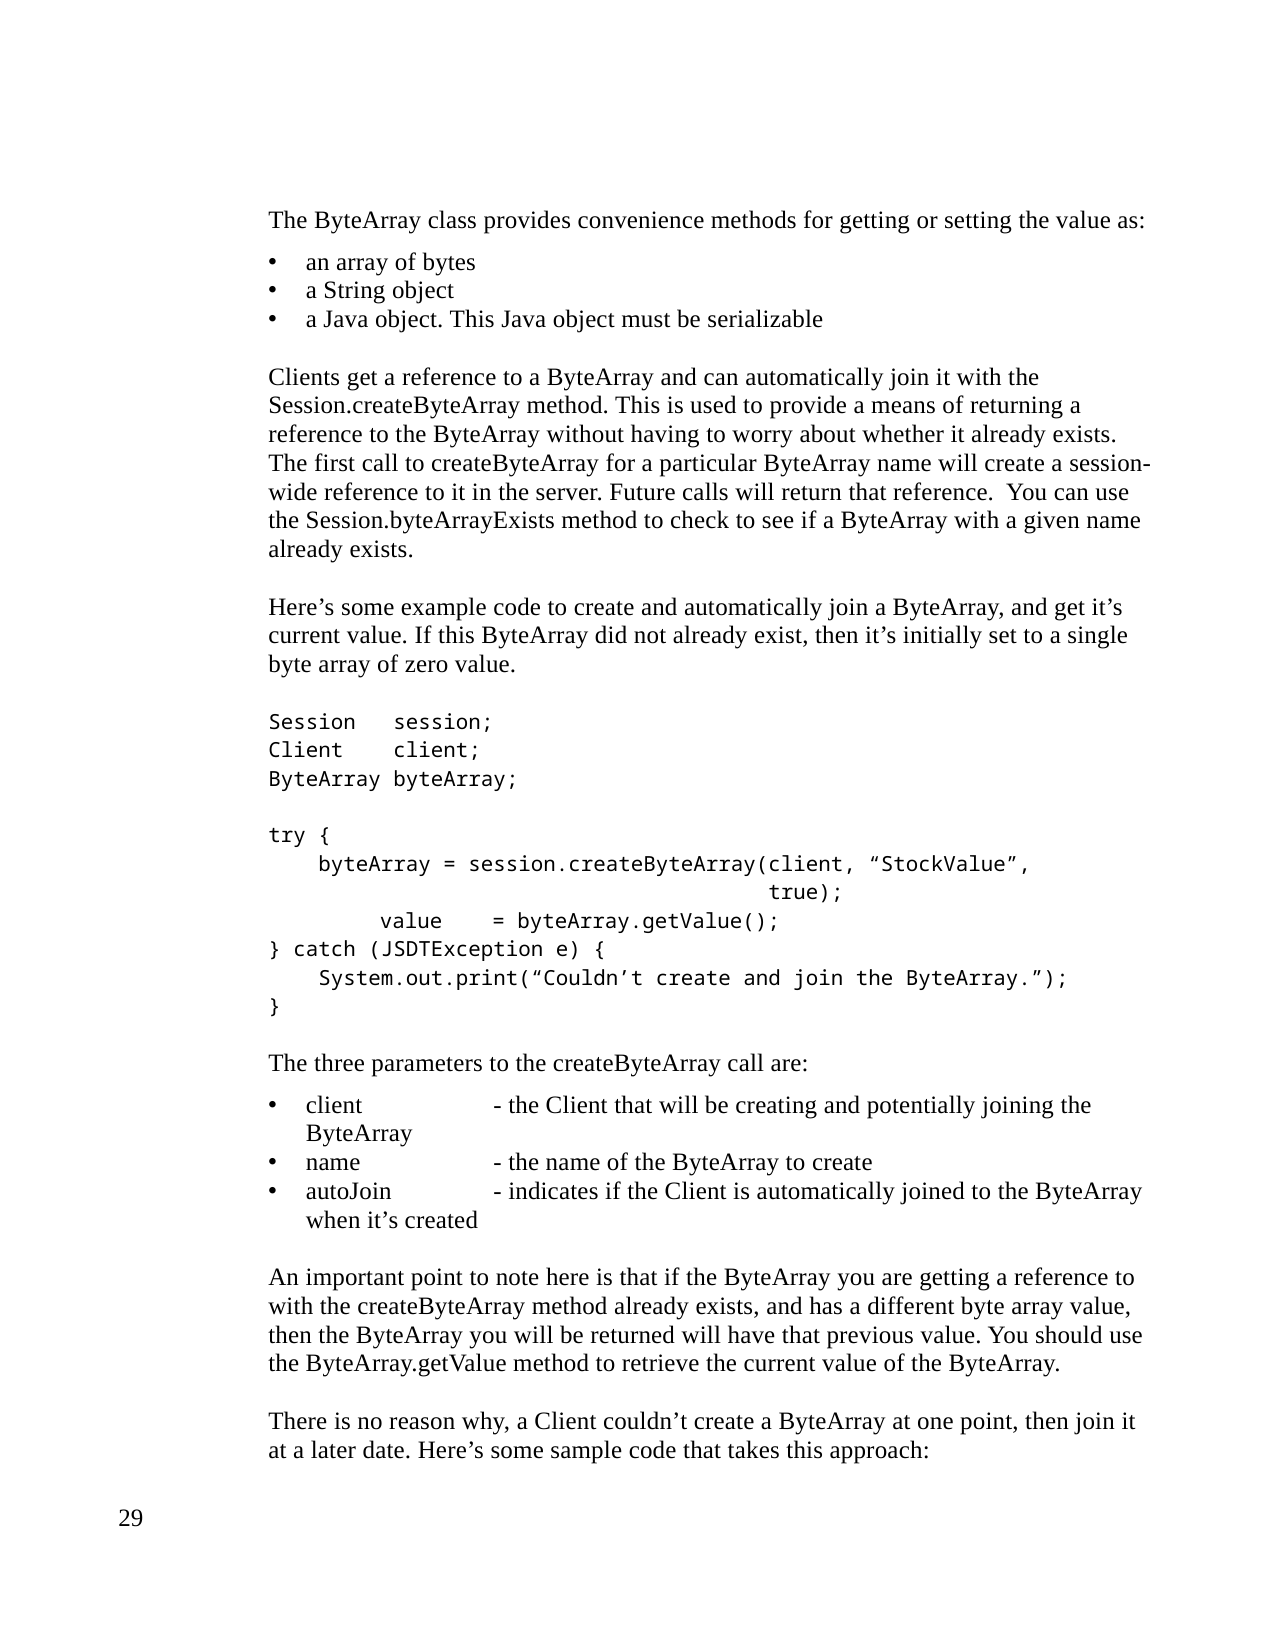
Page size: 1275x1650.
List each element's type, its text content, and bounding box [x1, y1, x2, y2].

list client - the Client that will be creating and potentially joining the ByteArray [268, 1090, 1157, 1147]
text try { [268, 821, 1157, 849]
text Clients get a reference to a ByteArray and can automatically join it with the Session.createByteArray method. This is used to provide a means of returning a reference to the ByteArray without having to worry about whether it already exists. The first call to createByteArray for a particular ByteArray name will create a session-wide reference to it in the server. Future calls will return that reference. You can use the Session.byteArrayExists method to check to see if a ByteArray with a given name already exists. [268, 362, 1157, 563]
text ByteArray byteArray; [268, 764, 1157, 792]
text value = byteArray.getValue(); [268, 906, 1157, 934]
list autoJoin - indicates if the Client is automatically joined to the ByteArray when it’s created [268, 1176, 1157, 1233]
text Session session; [268, 707, 1157, 735]
list a String object [268, 276, 1157, 304]
text An important point to note here is that if the ByteArray you are getting a reference to with the createByteArray method already exists, and has a different byte array value, then the ByteArray you will be returned will have that previous value. You should use the ByteArray.getValue method to retrieve the current value of the ByteArray. [268, 1262, 1157, 1377]
text The ByteArray class provides convenience methods for getting or setting the value as: [268, 206, 1157, 234]
text } catch (JSDTException e) { [268, 934, 1157, 963]
list an array of bytes [268, 247, 1157, 276]
text There is no reason why, a Client couldn’t create a ByteArray at one point, then join it at a later date. Here’s some sample code that takes this approach: [268, 1406, 1157, 1463]
text The three parameters to the createByteArray call are: [268, 1048, 1157, 1077]
text byteArray = session.createByteArray(client, “StockValue”, [268, 849, 1157, 877]
text Client client; [268, 735, 1157, 764]
text true); [268, 877, 1157, 906]
list a Java object. This Java object must be serializable [268, 304, 1157, 333]
text } [268, 991, 1157, 1020]
list name - the name of the ByteArray to create [268, 1147, 1157, 1176]
text System.out.print(“Couldn’t create and join the ByteArray.”); [268, 963, 1157, 991]
text Here’s some example code to create and automatically join a ByteArray, and get it’s current value. If this ByteArray did not already exist, then it’s initially set to a single byte array of zero value. [268, 592, 1157, 678]
